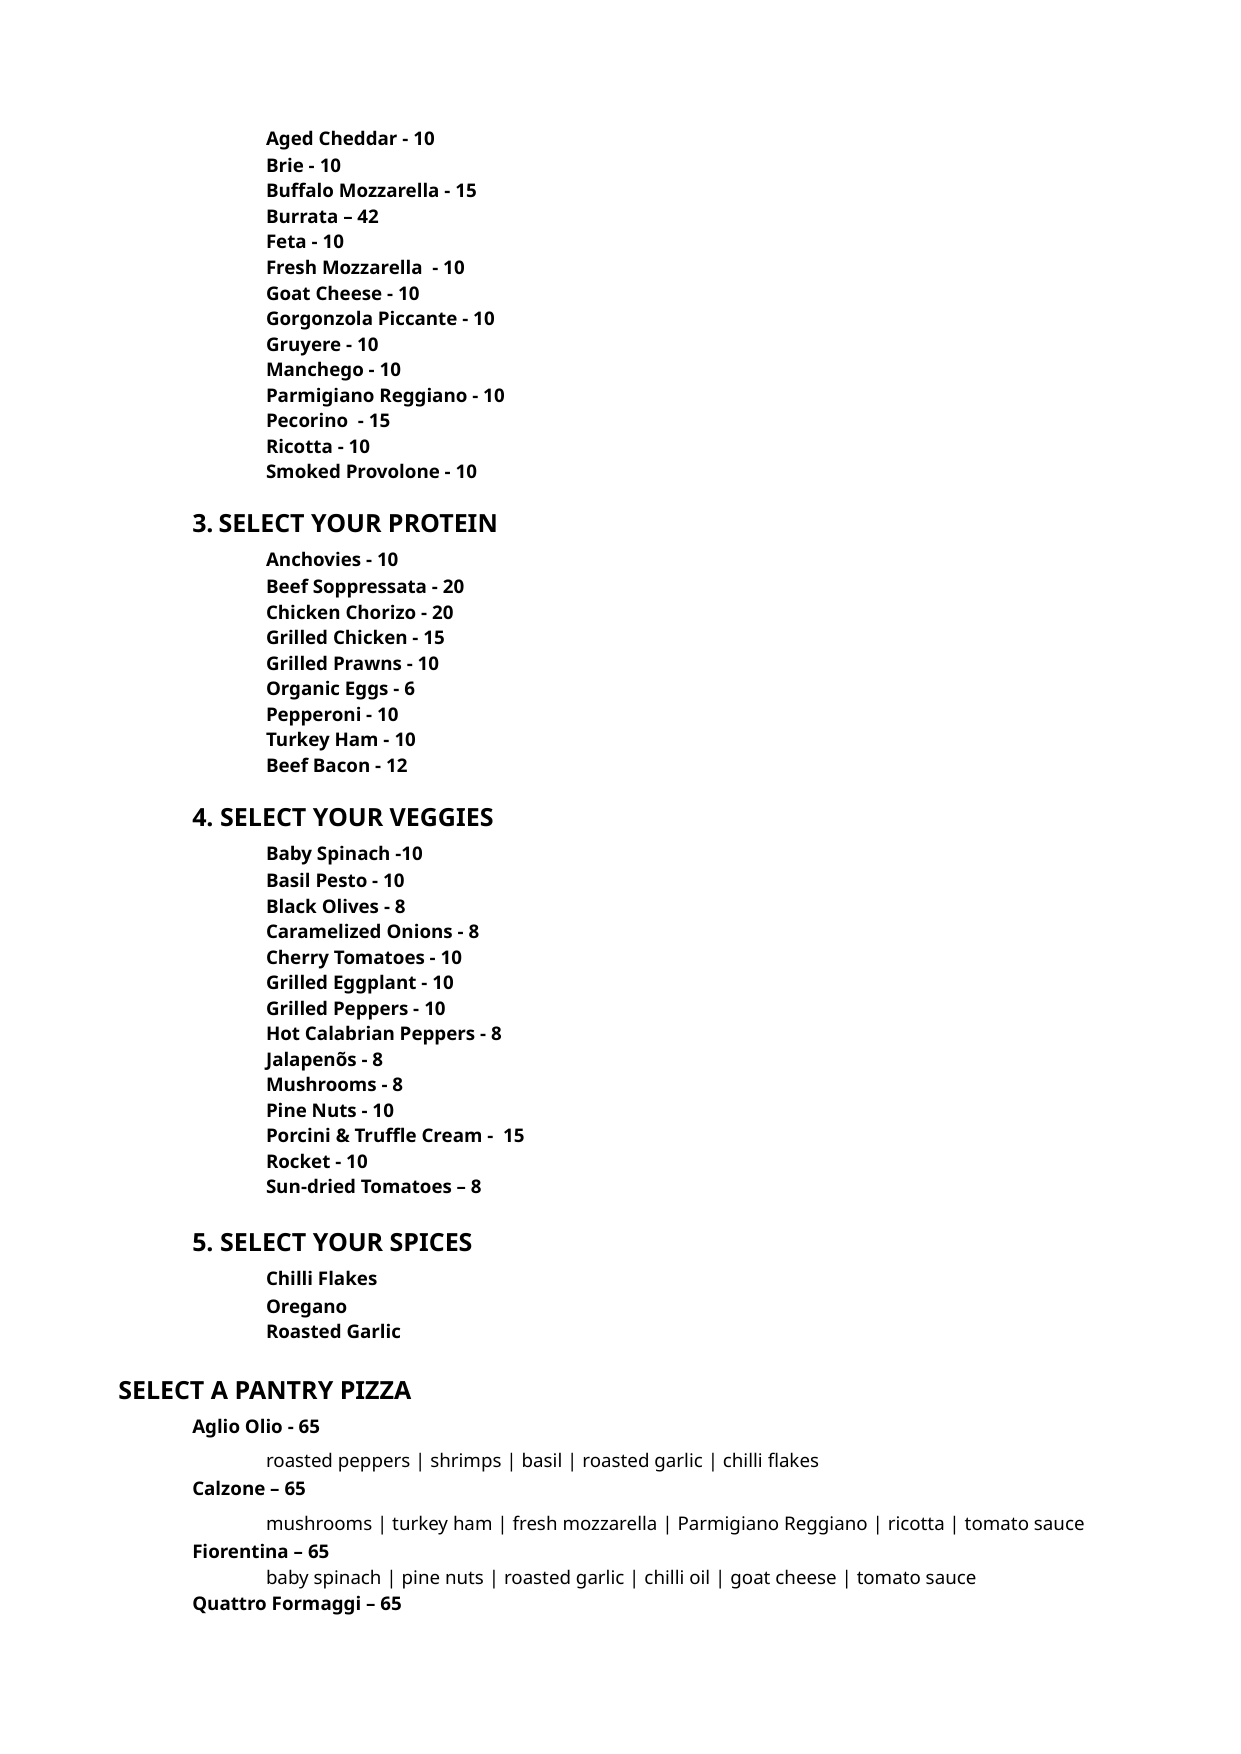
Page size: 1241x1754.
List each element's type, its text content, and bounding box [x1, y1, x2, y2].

text Caramelized Onions - 8 [118, 918, 1122, 944]
text Chicken Chorizo - 20 [118, 599, 1122, 625]
text Grilled Eggplant - 10 [118, 969, 1122, 995]
text Jalapenõs - 8 [118, 1046, 1122, 1072]
text Anchovies - 10 [118, 539, 1122, 574]
text Pecorino - 15 [118, 407, 1122, 433]
text Burrata – 42 [118, 203, 1122, 229]
text Beef Soppressata - 20 [118, 574, 1122, 599]
text Feta - 10 [118, 229, 1122, 254]
text Aglio Olio - 65 [118, 1407, 1122, 1441]
text Brie - 10 [118, 152, 1122, 178]
text Calzone – 65 [118, 1475, 1122, 1500]
text Rocket - 10 [118, 1148, 1122, 1174]
text Cherry Tomatoes - 10 [118, 944, 1122, 969]
text 5. SELECT YOUR SPICES [118, 1225, 1122, 1259]
text Beef Bacon - 12 [118, 752, 1122, 778]
text Sun-dried Tomatoes – 8 [118, 1174, 1122, 1199]
text Parmigiano Reggiano - 10 [118, 382, 1122, 407]
text Smoked Provolone - 10 [118, 458, 1122, 484]
text Hot Calabrian Peppers - 8 [118, 1021, 1122, 1046]
text Goat Cheese - 10 [118, 280, 1122, 305]
text Grilled Chicken - 15 [118, 625, 1122, 650]
text Pine Nuts - 10 [118, 1097, 1122, 1123]
text Porcini & Truffle Cream - 15 [118, 1123, 1122, 1148]
text Oregano [118, 1293, 1122, 1318]
text Manchego - 10 [118, 356, 1122, 382]
text Organic Eggs - 6 [118, 676, 1122, 701]
text Basil Pesto - 10 [118, 867, 1122, 893]
text Baby Spinach -10 [118, 833, 1122, 867]
text 3. SELECT YOUR PROTEIN [118, 506, 1122, 539]
text Fresh Mozzarella - 10 [118, 254, 1122, 280]
text 4. SELECT YOUR VEGGIES [118, 799, 1122, 833]
text Turkey Ham - 10 [118, 727, 1122, 752]
text Fiorentina – 65 [118, 1539, 1122, 1564]
text Grilled Peppers - 10 [118, 995, 1122, 1021]
text Mushrooms - 8 [118, 1072, 1122, 1097]
text Grilled Prawns - 10 [118, 650, 1122, 676]
text Pepperoni - 10 [118, 701, 1122, 727]
text Chilli Flakes [118, 1259, 1122, 1293]
text Aged Cheddar - 10 [118, 118, 1122, 152]
text mushrooms | turkey ham | fresh mozzarella | Parmigiano Reggiano | ricotta | tomato sauce [118, 1500, 1122, 1539]
text Gruyere - 10 [118, 331, 1122, 356]
text Buffalo Mozzarella - 15 [118, 178, 1122, 203]
text roasted peppers | shrimps | basil | roasted garlic | chilli flakes [118, 1441, 1122, 1475]
text Ricotta - 10 [118, 433, 1122, 458]
text baby spinach | pine nuts | roasted garlic | chilli oil | goat cheese | tomato sauce [118, 1564, 1122, 1590]
text SELECT A PANTRY PIZZA [118, 1373, 1122, 1407]
text Black Olives - 8 [118, 893, 1122, 918]
text Quattro Formaggi – 65 [118, 1590, 1122, 1615]
text Roasted Garlic [118, 1318, 1122, 1344]
text Gorgonzola Piccante - 10 [118, 305, 1122, 331]
